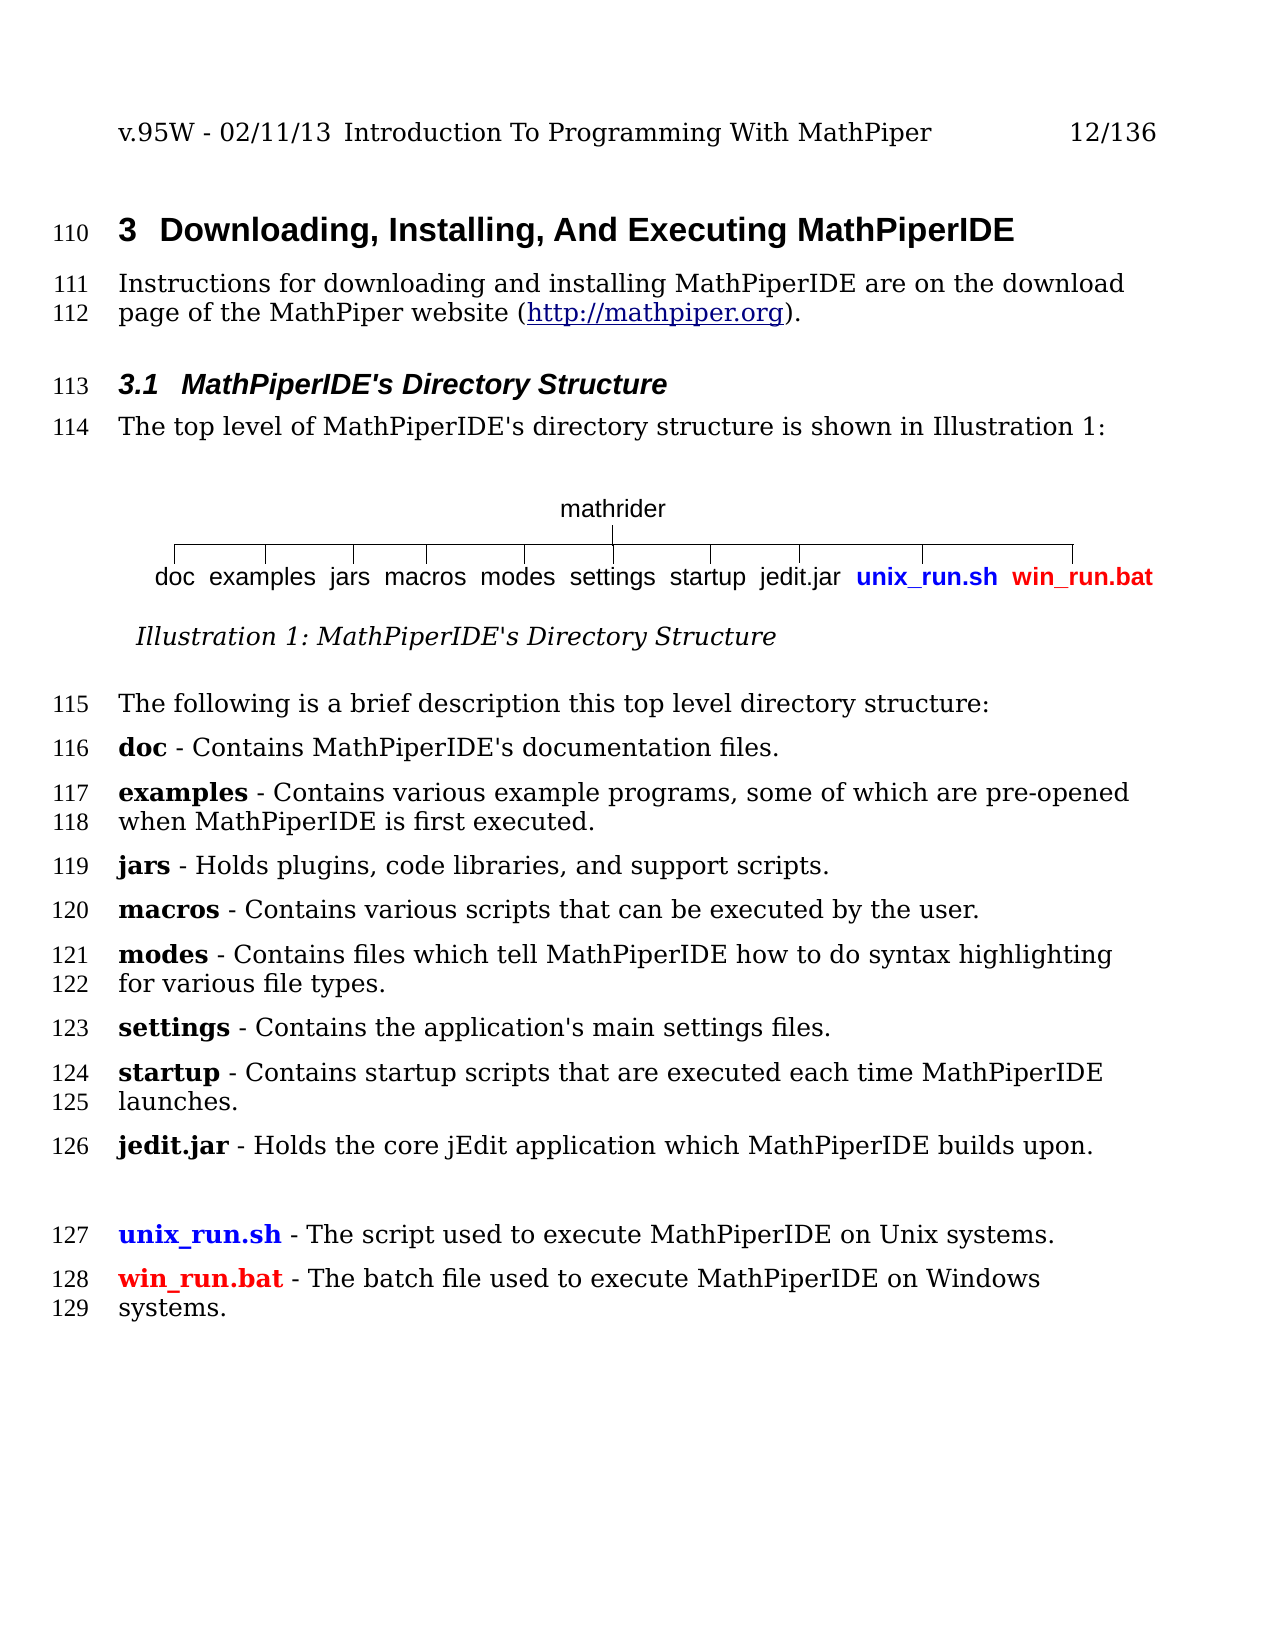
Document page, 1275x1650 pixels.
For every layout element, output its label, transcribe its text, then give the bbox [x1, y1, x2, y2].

text jedit.jar - Holds the core jEdit application which MathPiperIDE builds upon. [118, 1131, 1157, 1161]
text modes - Contains files which tell MathPiperIDE how to do syntax highlighting for various file types. [118, 940, 1157, 998]
text examples - Contains various example programs, some of which are pre-opened when MathPiperIDE is first executed. [118, 777, 1157, 836]
subtitle MathPiperIDE's Directory Structure [118, 367, 1157, 400]
text doc - Contains MathPiperIDE's documentation files. [118, 733, 1157, 762]
text The top level of MathPiperIDE's directory structure is shown in Illustration 1: [118, 412, 1157, 441]
text win_run.bat - The batch file used to execute MathPiperIDE on Windows systems. [118, 1264, 1157, 1323]
text The following is a brief description this top level directory structure: [118, 689, 1157, 718]
text macros - Contains various scripts that can be executed by the user. [118, 895, 1157, 925]
text settings - Contains the application's main settings files. [118, 1013, 1157, 1043]
text startup - Contains startup scripts that are executed each time MathPiperIDE launches. [118, 1058, 1157, 1116]
text Instructions for downloading and installing MathPiperIDE are on the download page of the MathPiper website (http://mathpiper.org). [118, 269, 1157, 328]
text Illustration 1: MathPiperIDE's Directory Structure [136, 468, 1153, 651]
subtitle Downloading, Installing, And Executing MathPiperIDE [118, 210, 1157, 248]
text unix_run.sh - The script used to execute MathPiperIDE on Unix systems. [118, 1220, 1157, 1249]
text jars - Holds plugins, code libraries, and support scripts. [118, 851, 1157, 880]
